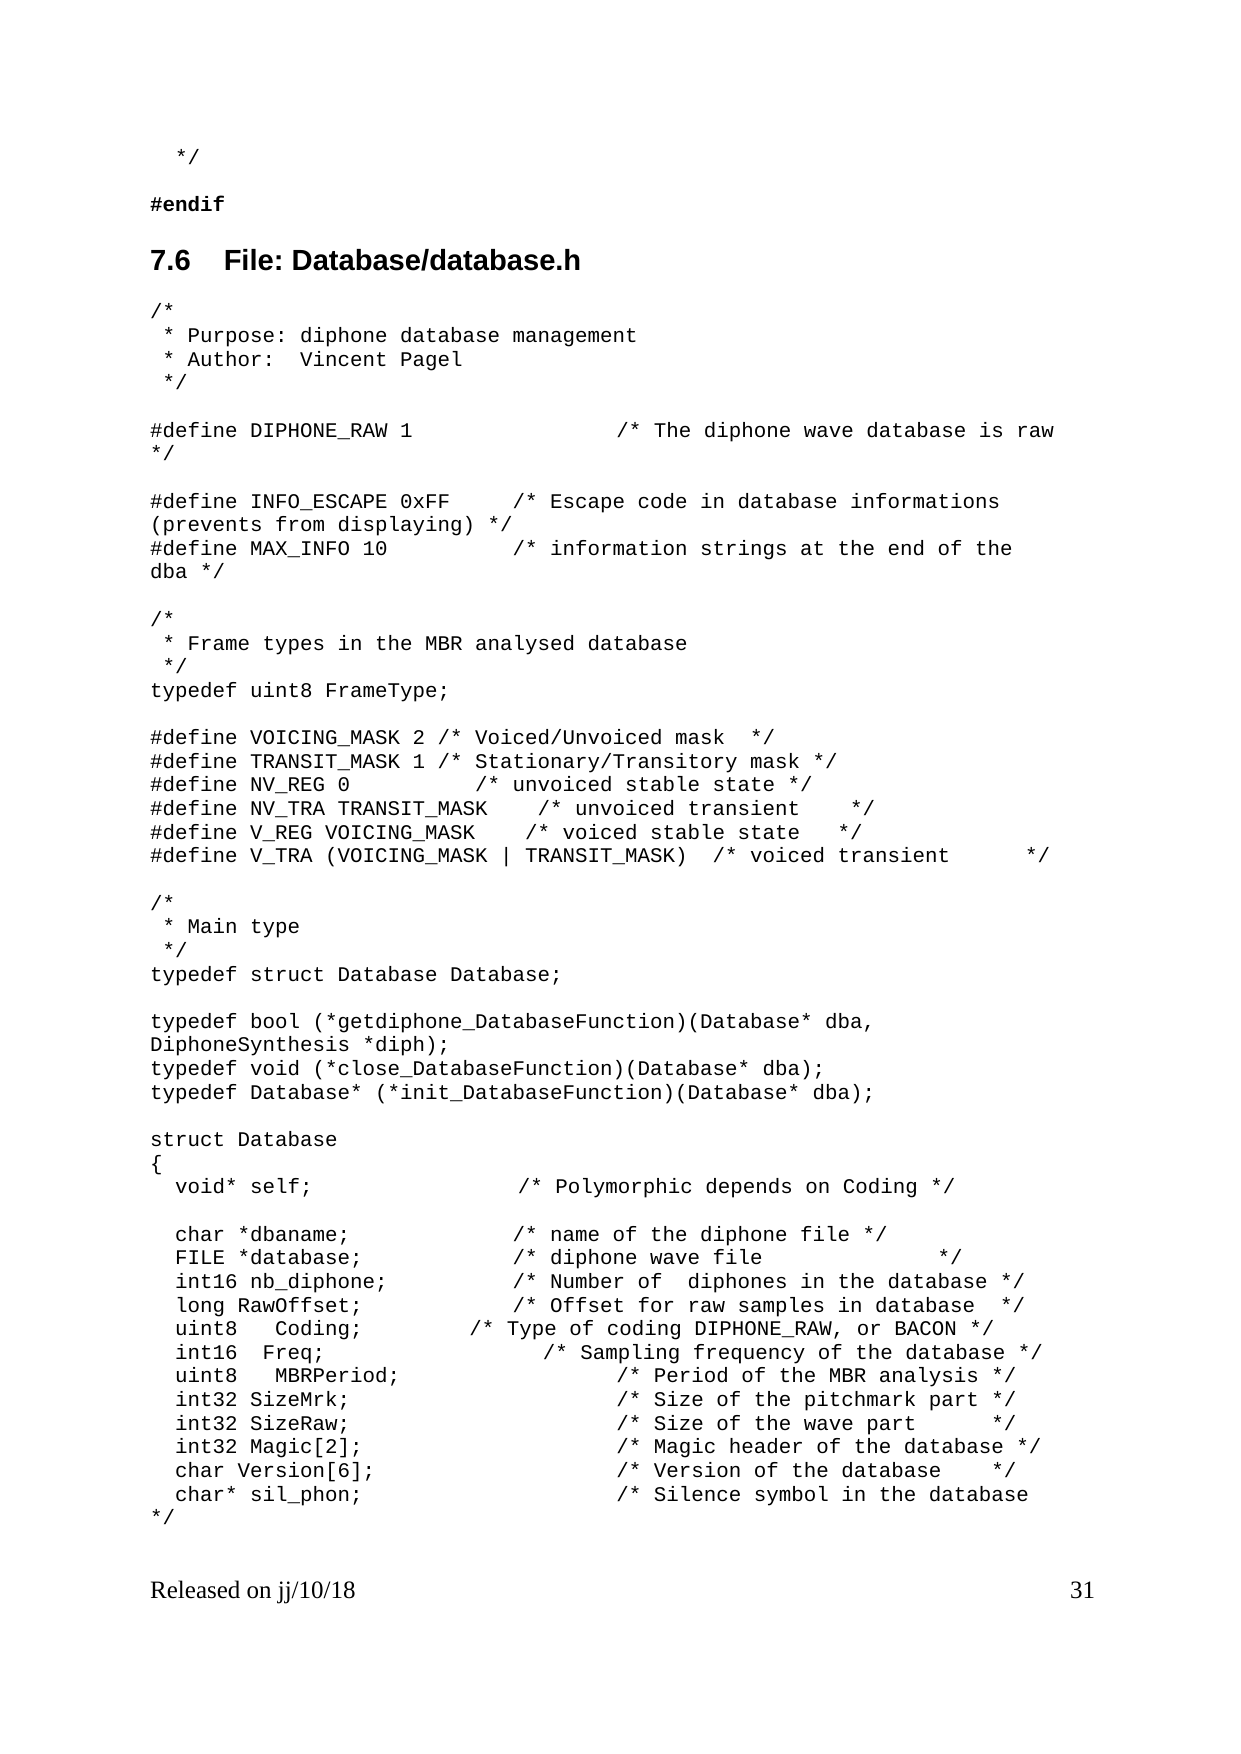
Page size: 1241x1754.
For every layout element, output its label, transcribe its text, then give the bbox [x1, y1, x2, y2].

text #define NV_TRA TRANSIT_MASK /* unvoiced transient */ [150, 798, 1056, 822]
text * Purpose: diphone database management [150, 325, 1056, 349]
text */ [150, 147, 1056, 171]
text char *dbaname; /* name of the diphone file */ [150, 1224, 1056, 1247]
text #define VOICING_MASK 2 /* Voiced/Unvoiced mask */ [150, 727, 1056, 751]
text * Frame types in the MBR analysed database [150, 632, 1056, 656]
text #define INFO_ESCAPE 0xFF /* Escape code in database informations (prevents from displaying) */ [150, 491, 1056, 538]
text #define TRANSIT_MASK 1 /* Stationary/Transitory mask */ [150, 751, 1056, 774]
text int32 Magic[2]; /* Magic header of the database */ [150, 1436, 1056, 1460]
text FILE *database; /* diphone wave file */ [150, 1247, 1056, 1271]
text /* [150, 609, 1056, 632]
text /* [150, 893, 1056, 916]
text /* [150, 301, 1056, 325]
text #define DIPHONE_RAW 1 /* The diphone wave database is raw */ [150, 420, 1056, 467]
text #define MAX_INFO 10 /* information strings at the end of the dba */ [150, 538, 1056, 585]
text { [150, 1153, 1056, 1176]
text long RawOffset; /* Offset for raw samples in database */ [150, 1294, 1056, 1318]
text uint8 Coding; /* Type of coding DIPHONE_RAW, or BACON */ [150, 1318, 1056, 1342]
subtitle File: Database/database.h [150, 243, 1056, 276]
text uint8 MBRPeriod; /* Period of the MBR analysis */ [150, 1366, 1056, 1389]
text #define V_TRA (VOICING_MASK | TRANSIT_MASK) /* voiced transient */ [150, 845, 1056, 869]
text typedef struct Database Database; [150, 963, 1056, 987]
text #endif [150, 194, 1056, 218]
text typedef uint8 FrameType; [150, 680, 1056, 703]
text int16 nb_diphone; /* Number of diphones in the database */ [150, 1271, 1056, 1294]
text typedef bool (*getdiphone_DatabaseFunction)(Database* dba, DiphoneSynthesis *diph); [150, 1011, 1056, 1058]
text struct Database [150, 1129, 1056, 1153]
text typedef void (*close_DatabaseFunction)(Database* dba); [150, 1058, 1056, 1082]
text * Main type [150, 916, 1056, 940]
text int16 Freq; /* Sampling frequency of the database */ [150, 1342, 1056, 1366]
text */ [150, 372, 1056, 396]
text void* self; /* Polymorphic depends on Coding */ [150, 1176, 1056, 1200]
text */ [150, 656, 1056, 680]
text * Author: Vincent Pagel [150, 349, 1056, 372]
text #define NV_REG 0 /* unvoiced stable state */ [150, 774, 1056, 798]
text #define V_REG VOICING_MASK /* voiced stable state */ [150, 822, 1056, 845]
text char Version[6]; /* Version of the database */ [150, 1460, 1056, 1484]
text typedef Database* (*init_DatabaseFunction)(Database* dba); [150, 1082, 1056, 1105]
text int32 SizeMrk; /* Size of the pitchmark part */ [150, 1389, 1056, 1413]
text */ [150, 940, 1056, 963]
text char* sil_phon; /* Silence symbol in the database */ [150, 1484, 1056, 1531]
text int32 SizeRaw; /* Size of the wave part */ [150, 1413, 1056, 1436]
